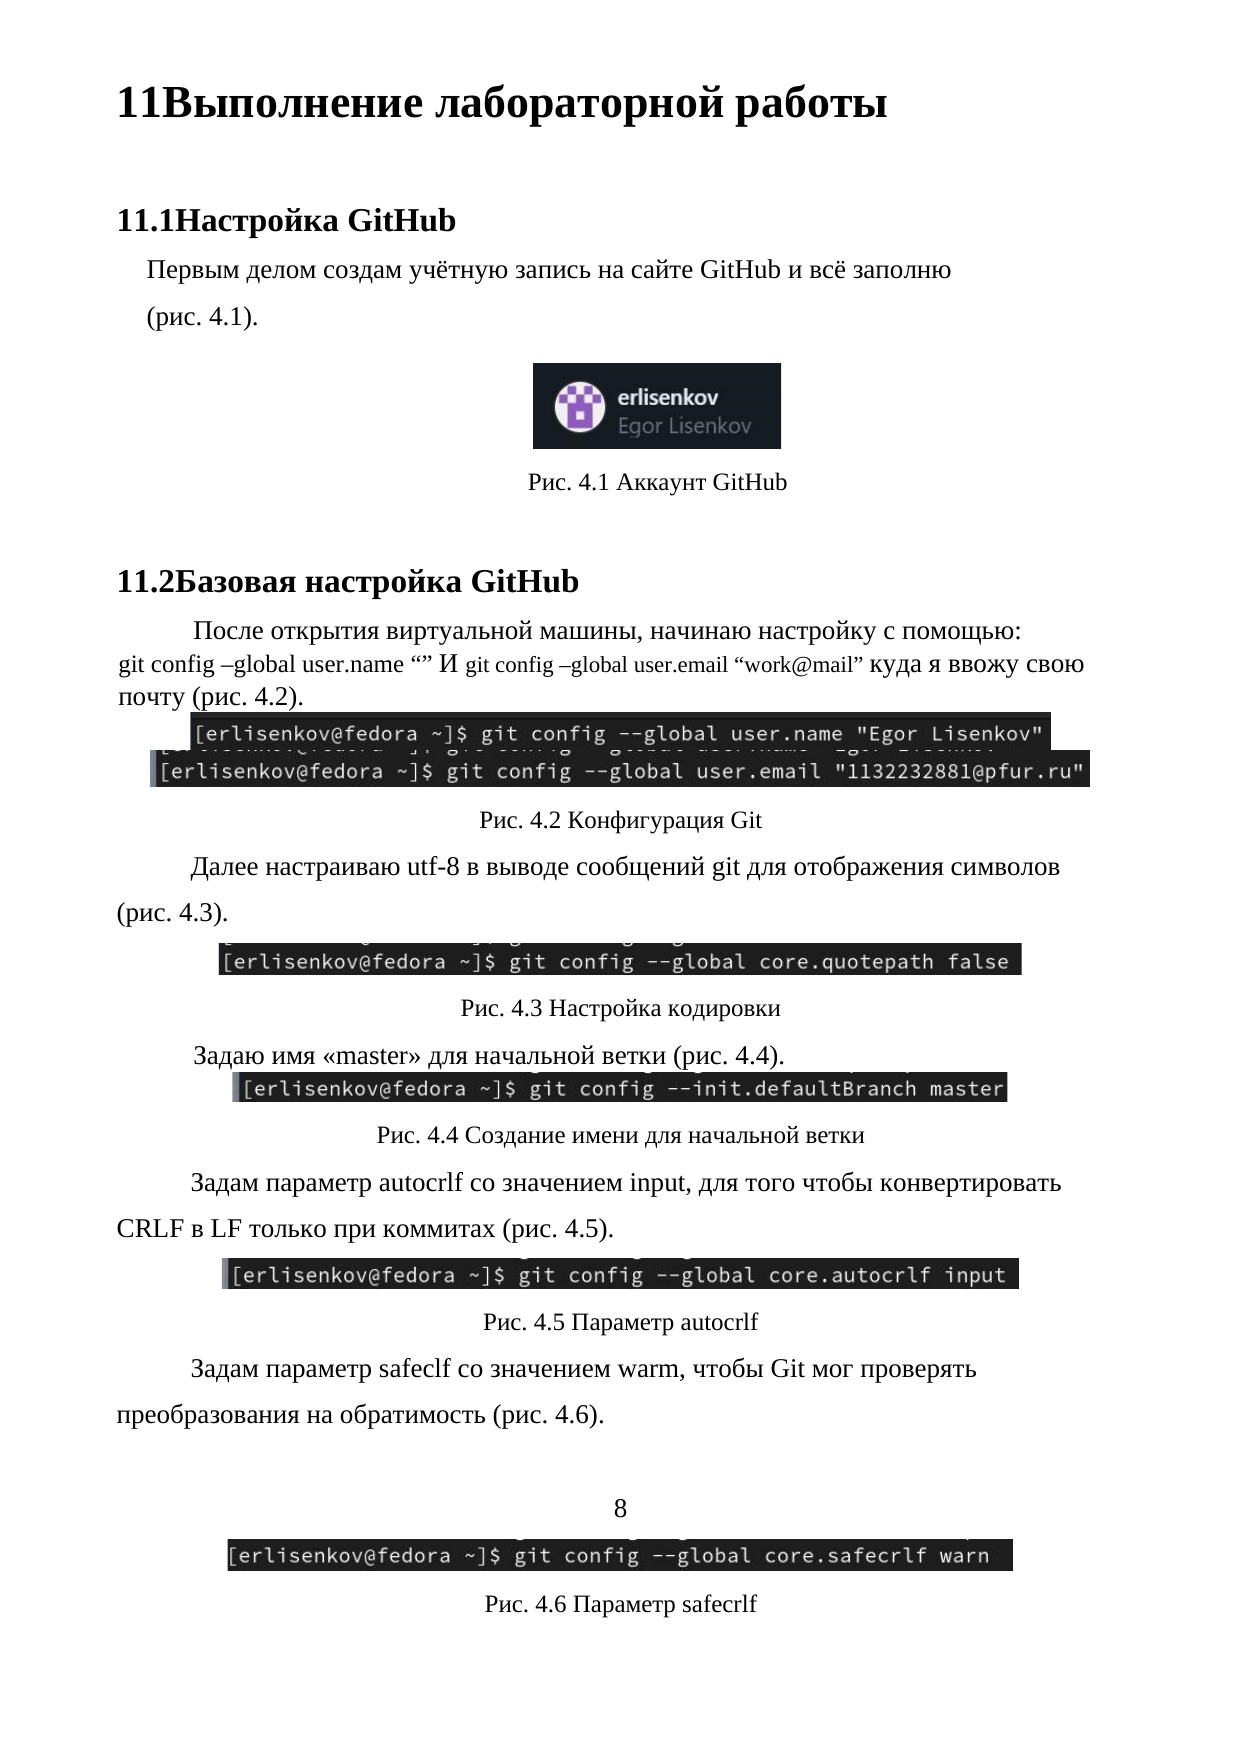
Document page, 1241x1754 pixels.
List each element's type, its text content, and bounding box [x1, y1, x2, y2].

text Рис. 4.2 Конфигурация Git [203, 805, 1038, 834]
text Рис. 4.6 Параметр safecrlf [203, 1589, 1038, 1618]
text git config –global user.name “” И git config –global user.email “work@mail” куда я ввожу свою почту (рис. 4.2). [118, 648, 1122, 711]
text Задам параметр safeclf со значением warm, чтобы Git мог проверять преобразования на обратимость (рис. 4.6). [116, 1352, 1122, 1429]
text Задаю имя «master» для начальной ветки (рис. 4.4). [193, 1039, 1122, 1070]
text Рис. 4.4 Создание имени для начальной ветки [203, 1120, 1038, 1149]
text После открытия виртуальной машины, начинаю настройку с помощью: [193, 614, 1122, 645]
text 8 [119, 1492, 1122, 1523]
subtitle Выполнение лабораторной работы [116, 75, 1122, 128]
text Рис. 4.5 Параметр autocrlf [203, 1307, 1038, 1336]
text Далее настраиваю utf-8 в выводе сообщений git для отображения символов (рис. 4.3). [116, 850, 1110, 928]
subtitle Настройка GitHub [116, 201, 1122, 239]
text (рис. 4.1). [146, 300, 1122, 331]
text Рис. 4.3 Настройка кодировки [203, 993, 1038, 1022]
subtitle Базовая настройка GitHub [116, 562, 1122, 600]
text Первым делом создам учётную запись на сайте GitHub и всё заполню [146, 253, 1122, 284]
text Рис. 4.1 Аккаунт GitHub [203, 467, 1112, 496]
text Задам параметр autocrlf со значением input, для того чтобы конвертировать CRLF в LF только при коммитах (рис. 4.5). [116, 1166, 1122, 1243]
